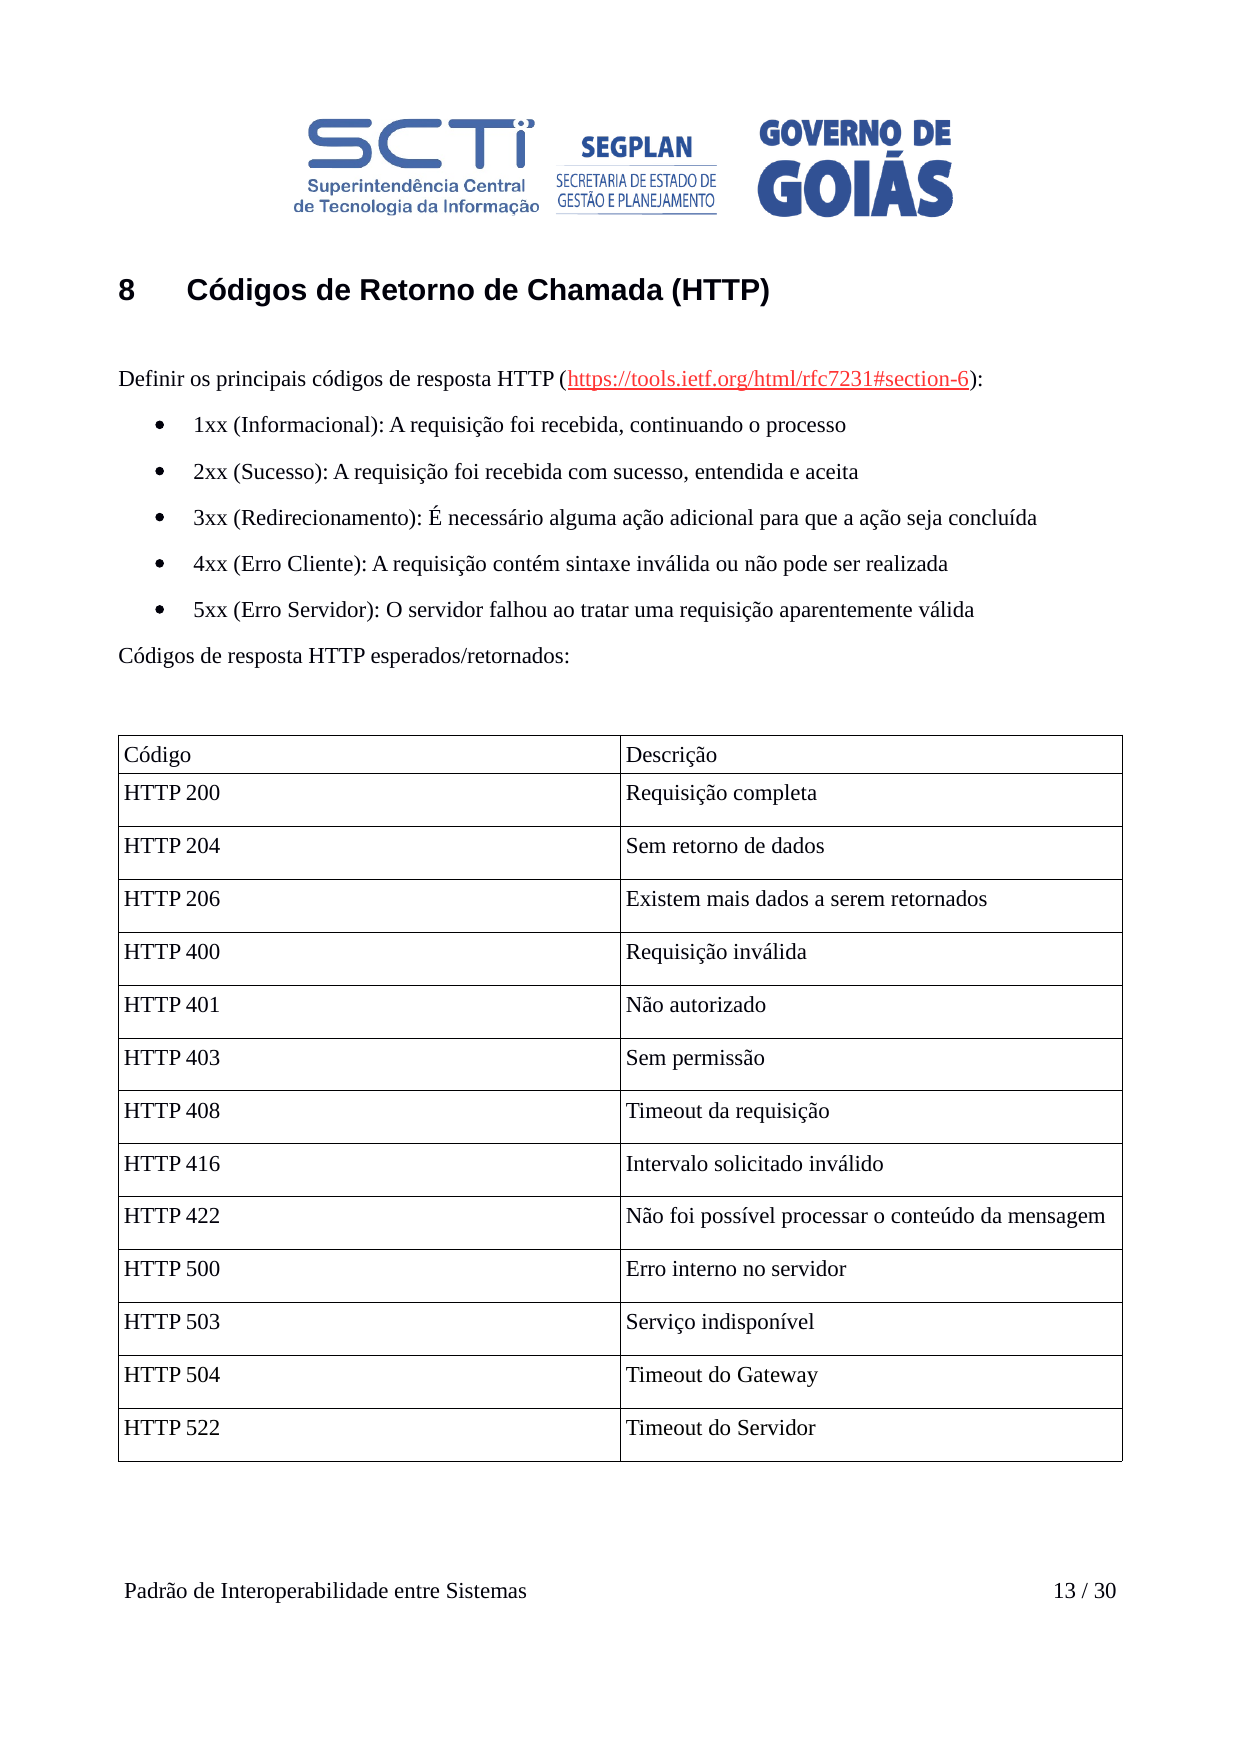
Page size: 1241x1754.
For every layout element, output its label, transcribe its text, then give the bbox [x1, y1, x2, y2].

table_cell HTTP 422 [119, 1197, 620, 1249]
table_cell HTTP 503 [119, 1303, 620, 1355]
table_cell Timeout do Gateway [621, 1356, 1122, 1408]
table_cell Requisição completa [621, 774, 1122, 826]
list 3xx (Redirecionamento): É necessário alguma ação adicional para que a ação seja concluída [156, 504, 1122, 530]
table_cell Existem mais dados a serem retornados [621, 880, 1122, 932]
table_cell Timeout do Servidor [621, 1409, 1122, 1461]
table_header Código [119, 736, 620, 773]
table_cell HTTP 200 [119, 774, 620, 826]
table_cell HTTP 400 [119, 933, 620, 984]
list 1xx (Informacional): A requisição foi recebida, continuando o processo [156, 412, 1122, 438]
table_cell HTTP 206 [119, 880, 620, 932]
table_cell Serviço indisponível [621, 1303, 1122, 1355]
table_cell Intervalo solicitado inválido [621, 1144, 1122, 1196]
table_cell HTTP 504 [119, 1356, 620, 1408]
list 4xx (Erro Cliente): A requisição contém sintaxe inválida ou não pode ser realizada [156, 550, 1122, 576]
table_cell Timeout da requisição [621, 1091, 1122, 1143]
table_cell Sem retorno de dados [621, 827, 1122, 879]
table_cell HTTP 416 [119, 1144, 620, 1196]
table_cell HTTP 408 [119, 1091, 620, 1143]
table_cell Erro interno no servidor [621, 1250, 1122, 1302]
table_cell HTTP 500 [119, 1250, 620, 1302]
table_cell Não foi possível processar o conteúdo da mensagem [621, 1197, 1122, 1249]
list 5xx (Erro Servidor): O servidor falhou ao tratar uma requisição aparentemente válida [156, 596, 1122, 622]
table_cell HTTP 522 [119, 1409, 620, 1461]
table_cell Não autorizado [621, 986, 1122, 1037]
table_cell Sem permissão [621, 1039, 1122, 1090]
table_cell HTTP 204 [119, 827, 620, 879]
text Definir os principais códigos de resposta HTTP (https://tools.ietf.org/html/rfc7231#section-6): [118, 365, 1122, 392]
table_cell HTTP 403 [119, 1039, 620, 1090]
subtitle Códigos de Retorno de Chamada (HTTP) [118, 272, 1122, 307]
text Códigos de resposta HTTP esperados/retornados: [118, 642, 1122, 669]
table_header Descrição [621, 736, 1122, 773]
list 2xx (Sucesso): A requisição foi recebida com sucesso, entendida e aceita [156, 458, 1122, 484]
table_cell HTTP 401 [119, 986, 620, 1037]
table_cell Requisição inválida [621, 933, 1122, 984]
